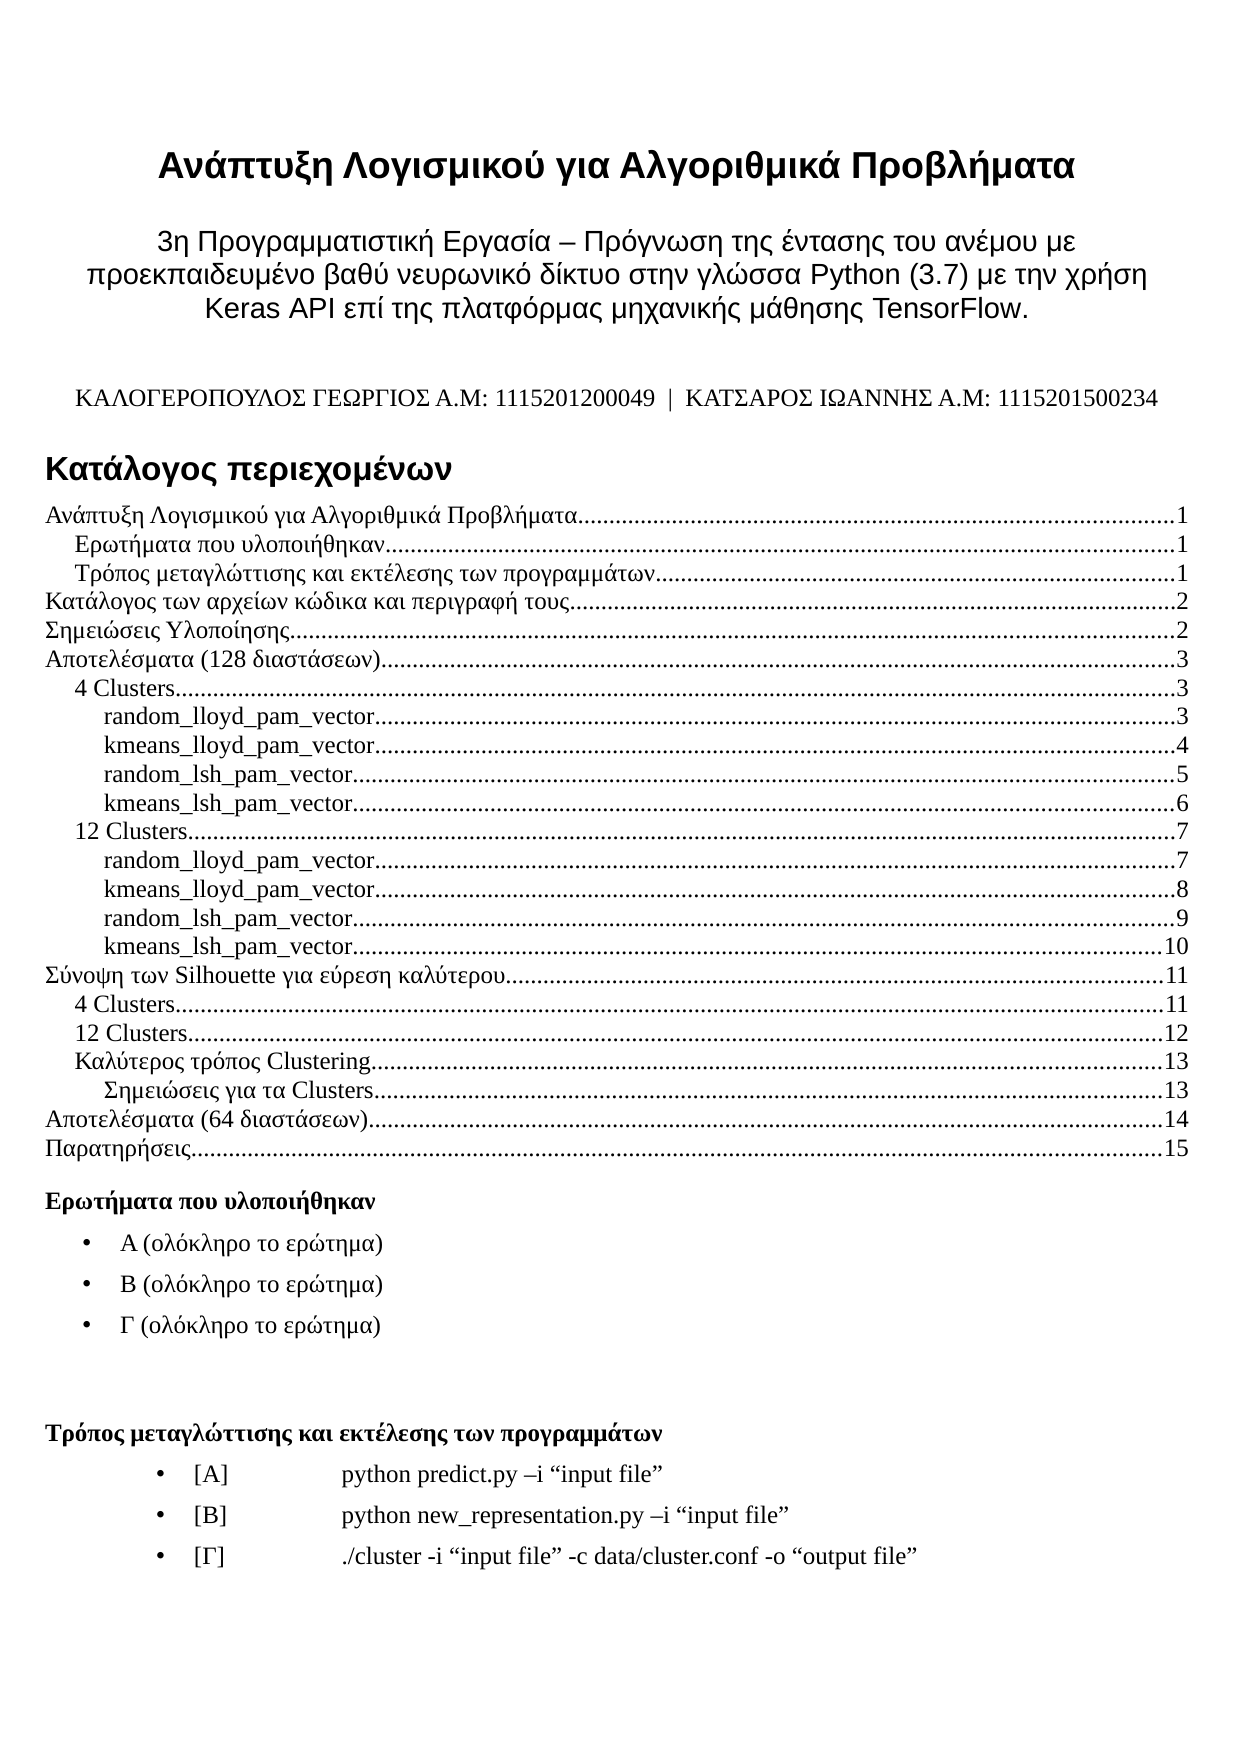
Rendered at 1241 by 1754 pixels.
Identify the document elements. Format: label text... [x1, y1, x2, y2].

text ΚΑΛΟΓΕΡΟΠΟΥΛΟΣ ΓΕΩΡΓΙΟΣ Α.Μ: 1115201200049 | ΚΑΤΣΑΡΟΣ ΙΩΑΝΝΗΣ Α.Μ: 1115201500234 [45, 383, 1189, 412]
list B (ολόκληρο το ερώτημα) [82, 1269, 1189, 1298]
text 12 Clusters 7 [74, 816, 1189, 845]
list [Α] python predict.py –i “input file” [156, 1459, 1189, 1488]
text random_lsh_pam_vector 9 [104, 903, 1189, 931]
text Σημειώσεις για τα Clusters 13 [104, 1075, 1189, 1104]
text 12 Clusters 12 [74, 1018, 1189, 1046]
text Καλύτερος τρόπος Clustering 13 [74, 1046, 1189, 1075]
text Ερωτήματα που υλοποιήθηκαν 1 [74, 529, 1189, 558]
subtitle 3η Προγραμματιστική Εργασία – Πρόγνωση της έντασης του ανέμου με προεκπαιδευμένο βαθύ νευρωνικό δίκτυο στην γλώσσα Python (3.7) με την χρήση Keras API επί της πλατφόρμας μηχανικής μάθησης TensorFlow. [45, 224, 1189, 324]
subtitle Ερωτήματα που υλοποιήθηκαν [45, 1186, 1189, 1215]
text Αποτελέσματα (64 διαστάσεων) 14 [45, 1104, 1189, 1133]
subtitle Τρόπος μεταγλώττισης και εκτέλεσης των προγραμμάτων [45, 1418, 1189, 1446]
text Τρόπος μεταγλώττισης και εκτέλεσης των προγραμμάτων 1 [74, 558, 1189, 586]
text random_lsh_pam_vector 5 [104, 759, 1189, 788]
list [Γ] ./cluster -i “input file” -c data/cluster.conf -o “output file” [156, 1541, 1189, 1570]
text kmeans_lloyd_pam_vector 8 [104, 874, 1189, 903]
list [Β] python new_representation.py –i “input file” [156, 1500, 1189, 1529]
text Σύνοψη των Silhouette για εύρεση καλύτερου 11 [45, 960, 1189, 989]
text Παρατηρήσεις 15 [45, 1133, 1189, 1161]
text Αποτελέσματα (128 διαστάσεων) 3 [45, 644, 1189, 673]
text kmeans_lsh_pam_vector 6 [104, 788, 1189, 816]
text Κατάλογος των αρχείων κώδικα και περιγραφή τους 2 [45, 586, 1189, 615]
list A (ολόκληρο το ερώτημα) [82, 1228, 1189, 1256]
text random_lloyd_pam_vector 3 [104, 701, 1189, 730]
text 4 Clusters 3 [74, 673, 1189, 701]
list Γ (ολόκληρο το ερώτημα) [82, 1310, 1189, 1339]
text Ανάπτυξη Λογισμικού για Αλγοριθμικά Προβλήματα 1 [45, 500, 1189, 529]
subtitle Ανάπτυξη Λογισμικού για Αλγοριθμικά Προβλήματα [45, 143, 1189, 186]
text Σημειώσεις Υλοποίησης 2 [45, 615, 1189, 644]
text 4 Clusters 11 [74, 989, 1189, 1018]
text kmeans_lsh_pam_vector 10 [104, 931, 1189, 960]
subtitle Κατάλογος περιεχομένων [45, 449, 1189, 488]
text random_lloyd_pam_vector 7 [104, 845, 1189, 874]
text kmeans_lloyd_pam_vector 4 [104, 730, 1189, 759]
